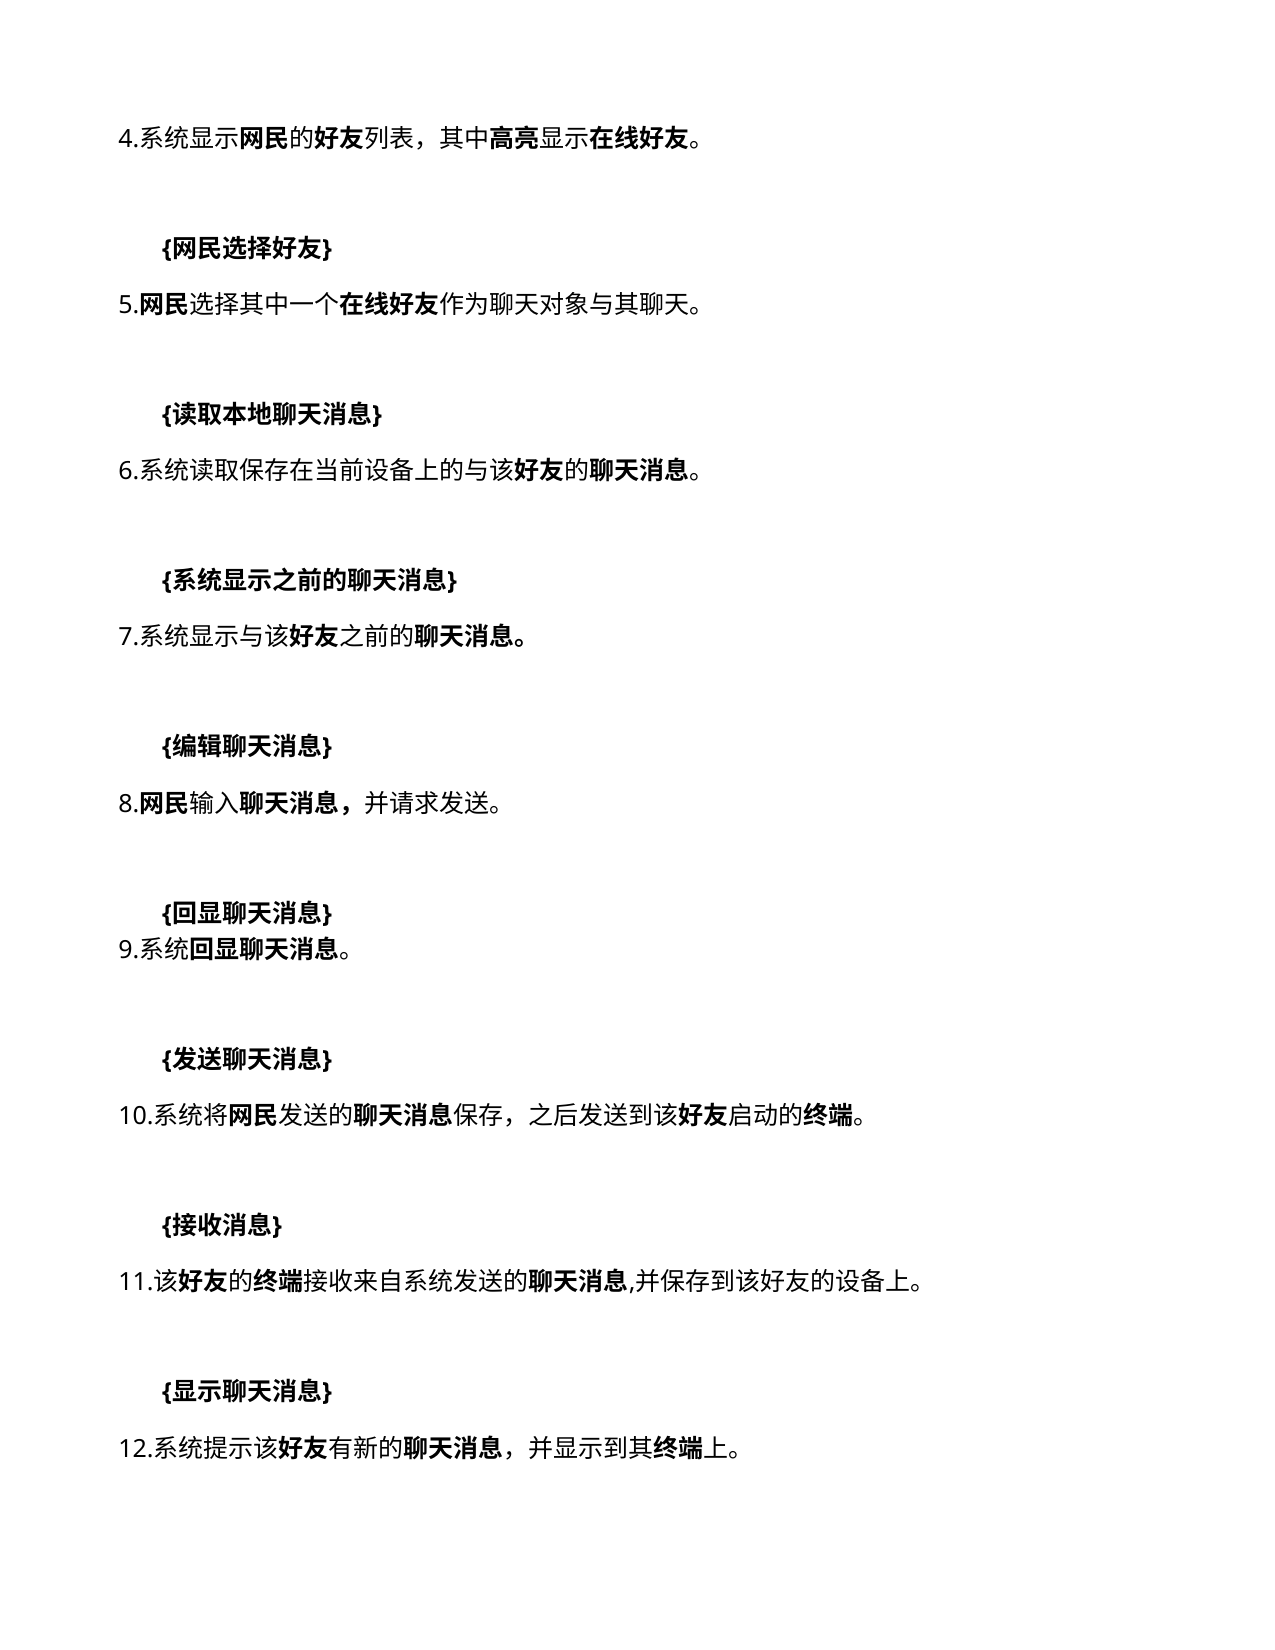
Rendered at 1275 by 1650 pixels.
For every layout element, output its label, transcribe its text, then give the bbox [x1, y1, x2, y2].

text {显示聊天消息} [118, 1372, 1157, 1408]
text 11.该好友的终端接收来自系统发送的聊天消息,并保存到该好友的设备上。 [118, 1262, 1157, 1298]
text {读取本地聊天消息} [118, 394, 1157, 431]
text 10.系统将网民发送的聊天消息保存，之后发送到该好友启动的终端。 [118, 1096, 1157, 1132]
text 5.网民选择其中一个在线好友作为聊天对象与其聊天。 [118, 284, 1157, 321]
text {接收消息} [118, 1206, 1157, 1242]
text 9.系统回显聊天消息。 [118, 929, 1157, 966]
text {回显聊天消息} [118, 893, 1157, 929]
text 12.系统提示该好友有新的聊天消息，并显示到其终端上。 [118, 1428, 1157, 1464]
text {系统显示之前的聊天消息} [118, 561, 1157, 597]
text 4.系统显示网民的好友列表，其中高亮显示在线好友。 [118, 118, 1157, 154]
text 6.系统读取保存在当前设备上的与该好友的聊天消息。 [118, 451, 1157, 487]
text {编辑聊天消息} [118, 727, 1157, 763]
text 7.系统显示与该好友之前的聊天消息。 [118, 617, 1157, 653]
text 8.网民输入聊天消息，并请求发送。 [118, 783, 1157, 819]
text {发送聊天消息} [118, 1039, 1157, 1076]
text {网民选择好友} [118, 228, 1157, 264]
